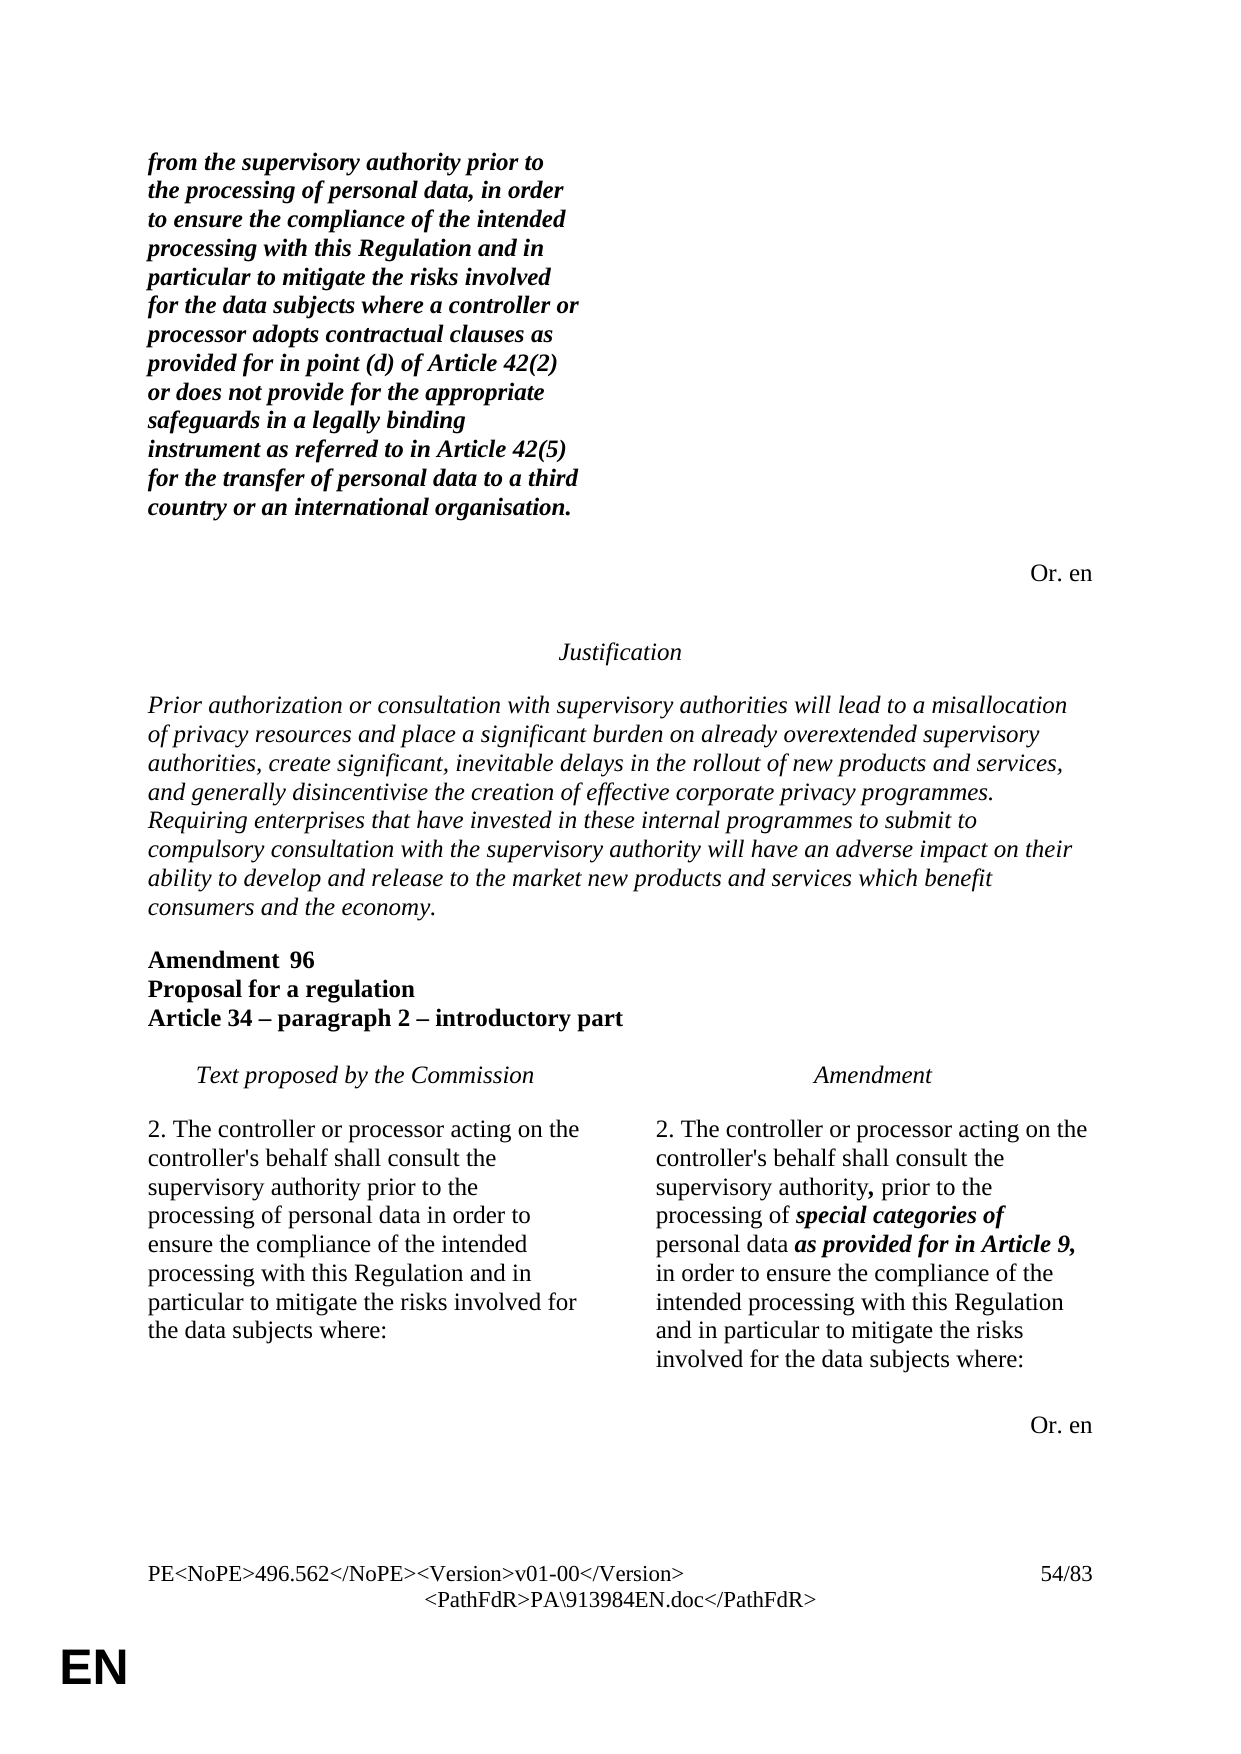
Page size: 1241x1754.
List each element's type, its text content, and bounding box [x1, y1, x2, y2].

title <TitreJust>Justification</TitreJust> [148, 637, 1092, 666]
text Or. <Original>{EN}en</Original> [148, 558, 1092, 587]
table_cell 2. The controller or processor acting on the controller's behalf shall consult the supervisory authority prior to the processing of personal data in order to ensure the compliance of the intended processing with this Regulation and in particular to mitigate the risks involved for the data subjects where: [112, 1114, 620, 1386]
table_cell [620, 147, 1128, 533]
text Or. <Original>{EN}en</Original> [148, 1411, 1092, 1439]
table_cell from the supervisory authority prior to the processing of personal data, in order to ensure the compliance of the intended processing with this Regulation and in particular to mitigate the risks involved for the data subjects where a controller or processor adopts contractual clauses as provided for in point (d) of Article 42(2) or does not provide for the appropriate safeguards in a legally binding instrument as referred to in Article 42(5) for the transfer of personal data to a third country or an international organisation. [112, 147, 620, 533]
text <Article>Article 34 – paragraph 2 – introductory part</Article> [148, 1003, 1092, 1032]
table_cell 2. The controller or processor acting on the controller's behalf shall consult the supervisory authority, prior to the processing of special categories of personal data as provided for in Article 9, in order to ensure the compliance of the intended processing with this Regulation and in particular to mitigate the risks involved for the data subjects where: [620, 1114, 1128, 1386]
text <DocAmend>Proposal for a regulation</DocAmend> [148, 974, 1092, 1003]
text <Amend>Amendment <NumAm>96</NumAm> [148, 946, 1092, 974]
text Prior authorization or consultation with supervisory authorities will lead to a misallocation of privacy resources and place a significant burden on already overextended supervisory authorities, create significant, inevitable delays in the rollout of new products and services, and generally disincentivise the creation of effective corporate privacy programmes. Requiring enterprises that have invested in these internal programmes to submit to compulsory consultation with the supervisory authority will have an adverse impact on their ability to develop and release to the market new products and services which benefit consumers and the economy. [148, 691, 1092, 921]
table_cell Amendment [620, 1061, 1128, 1114]
table_cell Text proposed by the Commission [112, 1061, 620, 1114]
table_header [112, 1032, 1128, 1061]
